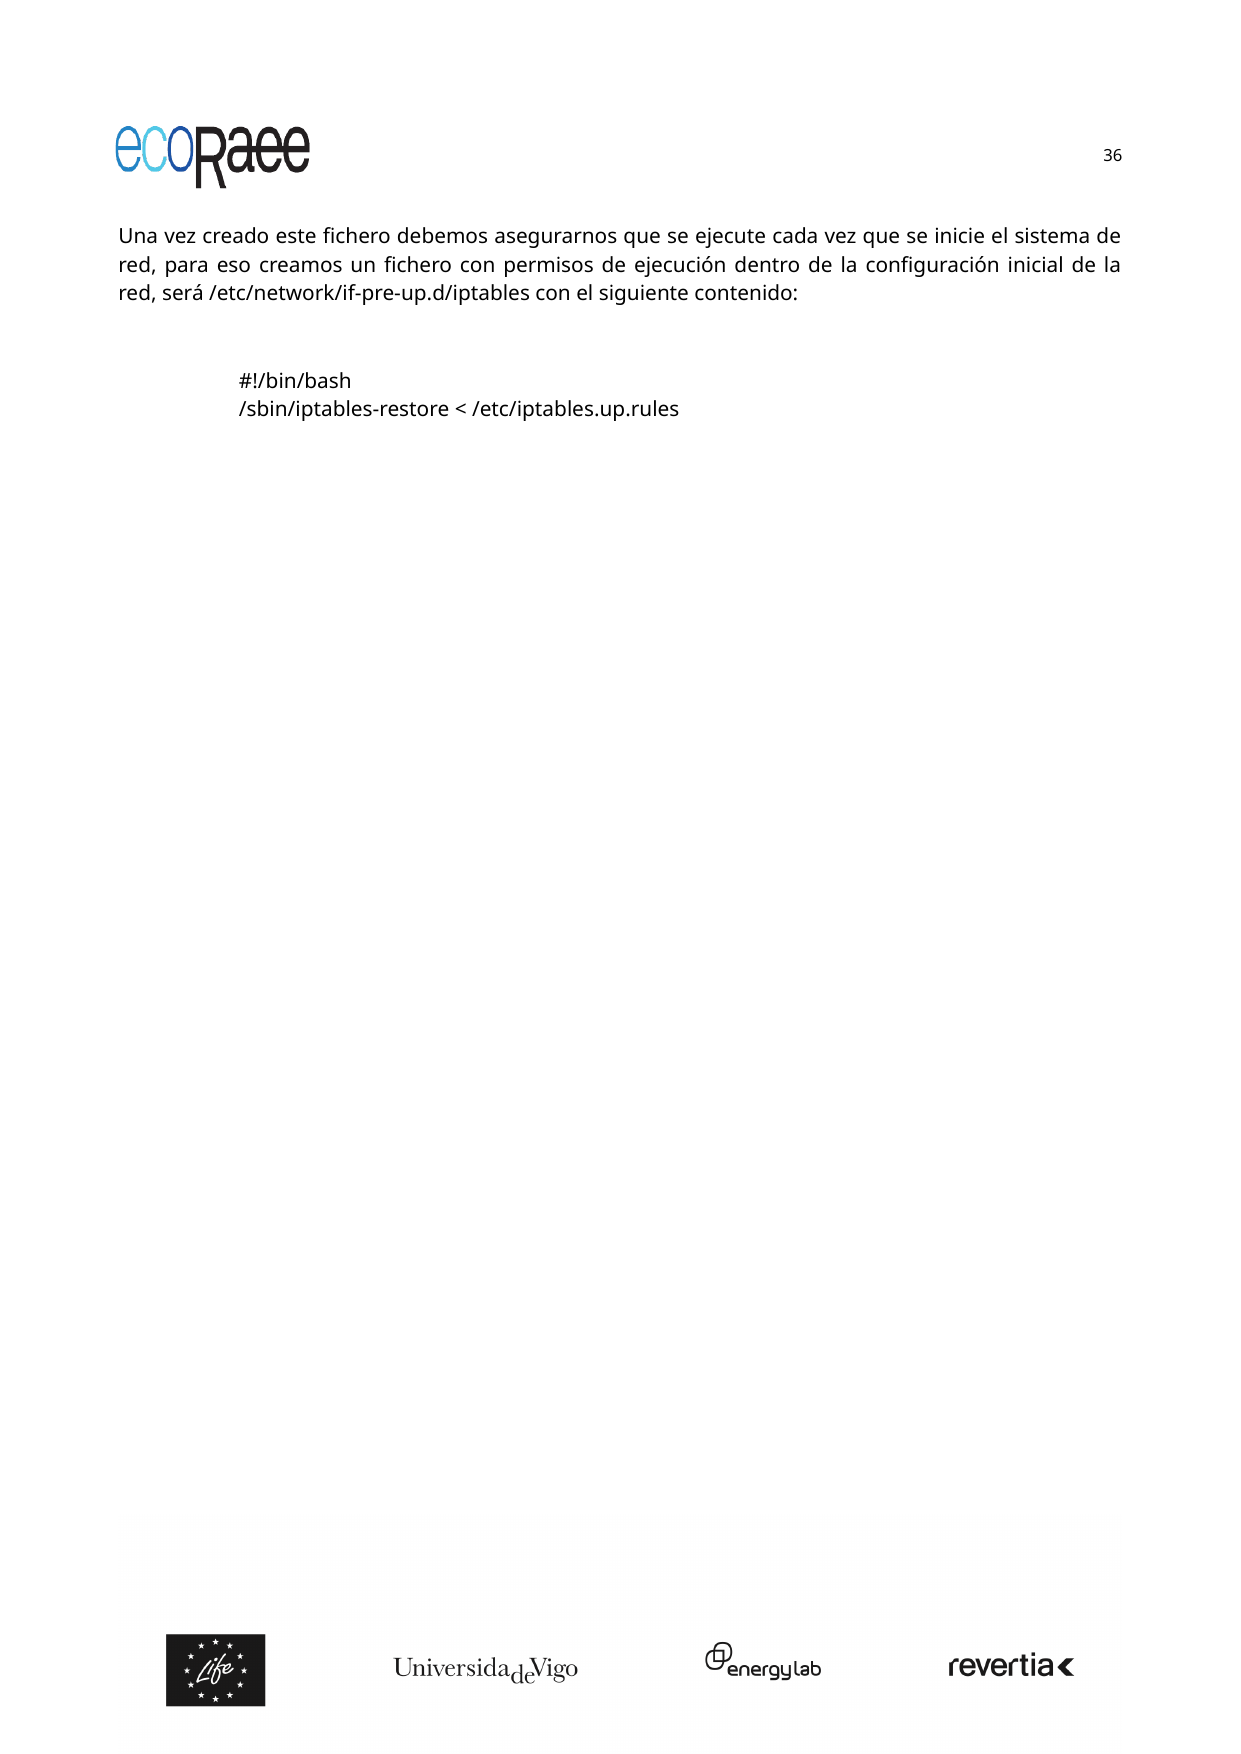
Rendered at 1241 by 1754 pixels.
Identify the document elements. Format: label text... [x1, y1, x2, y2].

text /sbin/iptables-restore < /etc/iptables.up.rules [239, 394, 1122, 423]
text #!/bin/bash [239, 366, 1122, 394]
picture [118, 1514, 1123, 1754]
text Una vez creado este fichero debemos asegurarnos que se ejecute cada vez que se inicie el sistema de red, para eso creamos un fichero con permisos de ejecución dentro de la configuración inicial de la red, será /etc/network/if-pre-up.d/iptables con el siguiente contenido: [118, 221, 1122, 307]
picture [114, 124, 311, 190]
